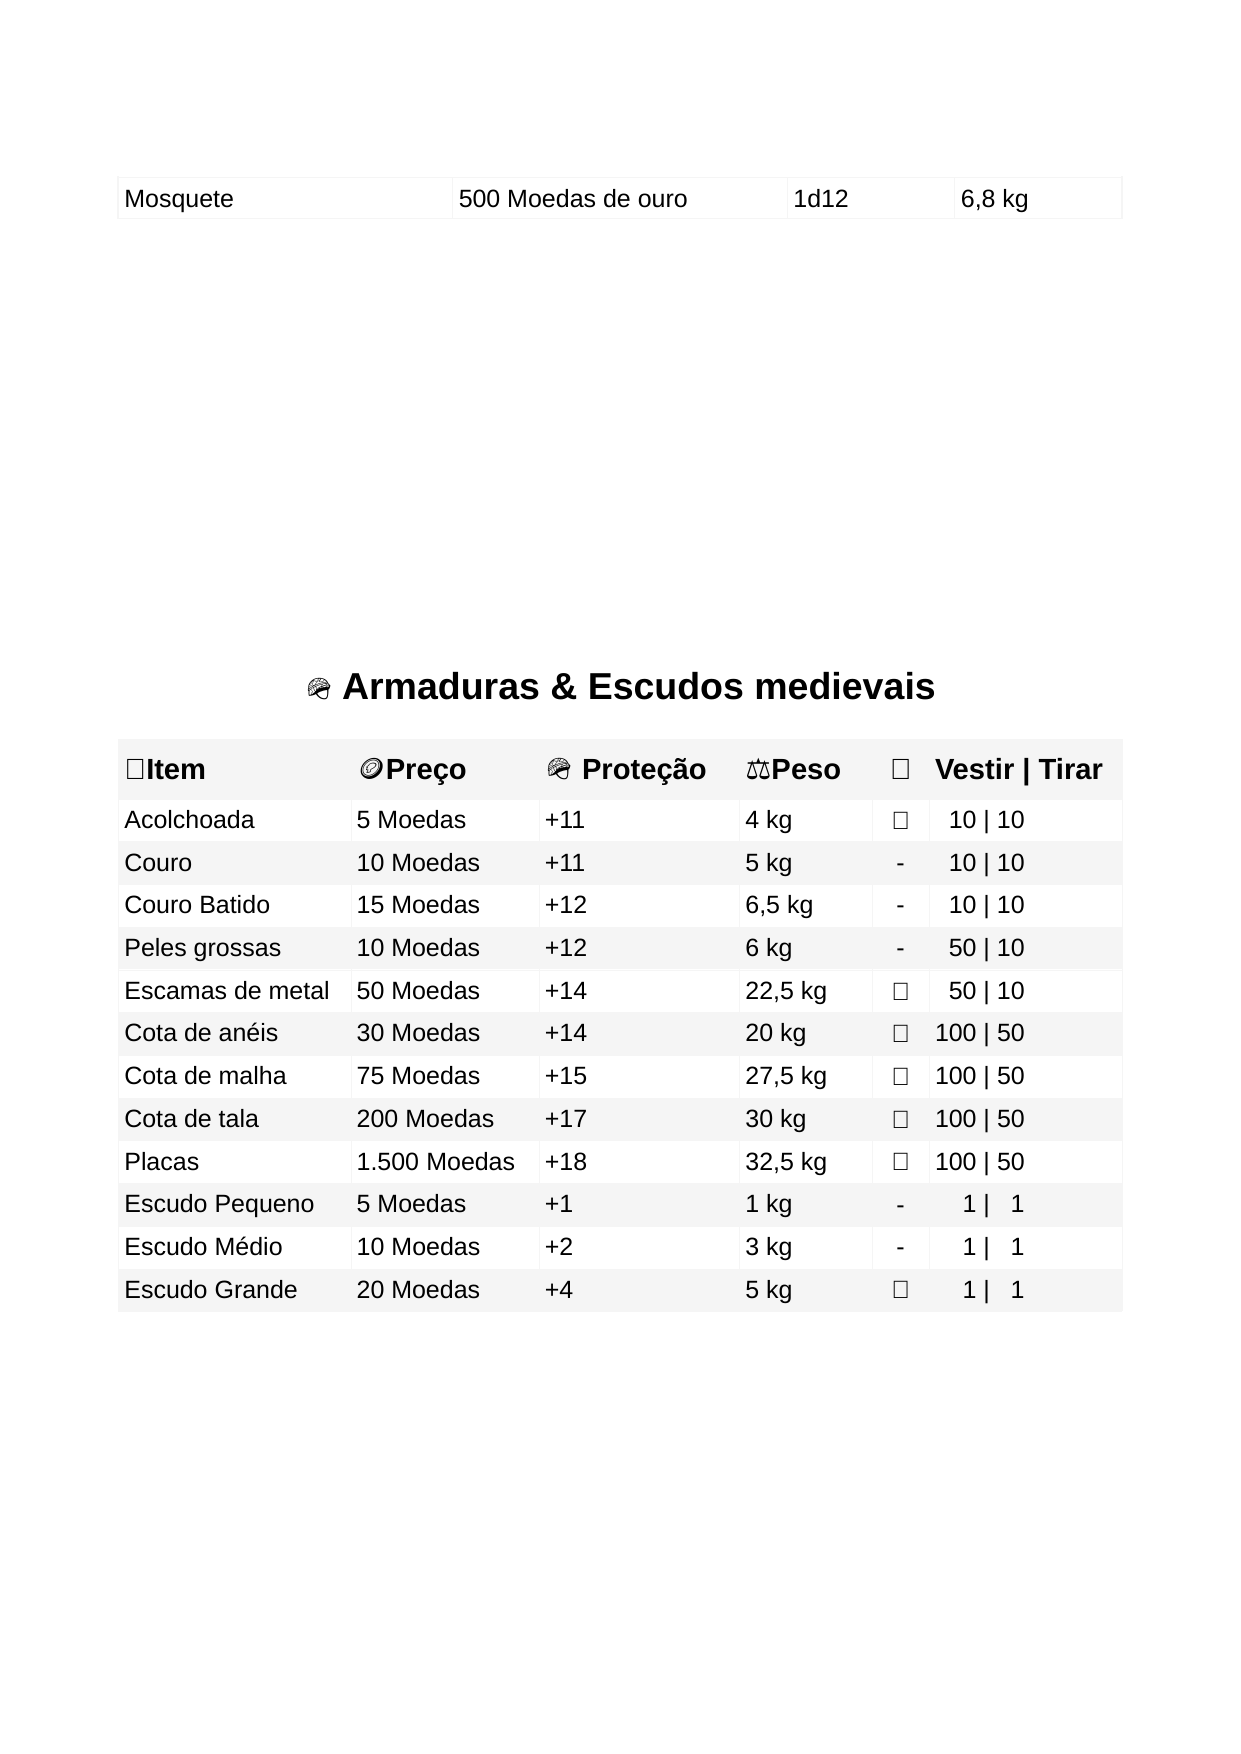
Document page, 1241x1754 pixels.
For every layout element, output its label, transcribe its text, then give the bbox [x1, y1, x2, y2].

table_cell - [873, 1227, 929, 1268]
table_cell 15 Moedas [352, 885, 539, 927]
table_cell 30 Moedas [352, 1013, 539, 1055]
table_cell 100🎞️ | 50🎞️ [930, 1141, 1122, 1183]
table_cell - [873, 1184, 929, 1226]
table_cell 50🎞️ | 10🎞️ [930, 928, 1122, 969]
table_cell 10🎞️ | 10🎞️ [930, 842, 1122, 884]
table_cell 500 Moedas de ouro [453, 178, 787, 217]
table_cell 🔻 [873, 971, 929, 1012]
table_cell 100🎞️ | 50🎞️ [930, 1056, 1122, 1098]
table_cell Placas [119, 1141, 351, 1183]
table_cell +14 [540, 971, 739, 1012]
table_cell Escudo Médio [119, 1227, 351, 1268]
table_cell Cota de anéis [119, 1013, 351, 1055]
table_header Vestir | Tirar [930, 740, 1122, 799]
table_cell Escudo Grande [119, 1270, 351, 1311]
table_cell 🔻 [873, 800, 929, 841]
table_header 🪙Preço [352, 740, 539, 799]
table_cell - [873, 885, 929, 927]
table_cell Escamas de metal [119, 971, 351, 1012]
table_cell 5 Moedas [352, 1184, 539, 1226]
table_cell +18 [540, 1141, 739, 1183]
table_cell 10🎞️ | 10🎞️ [930, 800, 1122, 841]
table_cell +11 [540, 842, 739, 884]
table_cell Couro [119, 842, 351, 884]
table_cell Acolchoada [119, 800, 351, 841]
table_cell +4 [540, 1270, 739, 1311]
table_cell 🔻 [873, 1141, 929, 1183]
table_cell 1.500 Moedas [352, 1141, 539, 1183]
table_cell +12 [540, 928, 739, 969]
table_cell 100🎞️ | 50🎞️ [930, 1099, 1122, 1140]
table_cell 10 Moedas [352, 842, 539, 884]
table_header 🎒Item [119, 740, 351, 799]
table_cell 1🎞️ | 1🎞️ [930, 1227, 1122, 1268]
table_cell 10 Moedas [352, 928, 539, 969]
table_cell 30 kg [740, 1099, 872, 1140]
table_cell Mosquete [119, 178, 452, 217]
text 🪖 Armaduras & Escudos medievais [118, 664, 1122, 708]
table_cell 1 kg [740, 1184, 872, 1226]
table_cell +14 [540, 1013, 739, 1055]
table_cell 🔻 [873, 1013, 929, 1055]
table_cell 6,8 kg [955, 178, 1121, 217]
table_cell 10🎞️ | 10🎞️ [930, 885, 1122, 927]
table_cell 27,5 kg [740, 1056, 872, 1098]
table_cell 6 kg [740, 928, 872, 969]
table_header 🪖 Proteção [540, 740, 739, 799]
table_cell 75 Moedas [352, 1056, 539, 1098]
table_cell +17 [540, 1099, 739, 1140]
table_cell 10 Moedas [352, 1227, 539, 1268]
table_cell 5 kg [740, 842, 872, 884]
table_cell - [873, 842, 929, 884]
table_cell +12 [540, 885, 739, 927]
table_cell 32,5 kg [740, 1141, 872, 1183]
table_header 🥷 [873, 740, 929, 799]
table_cell 3 kg [740, 1227, 872, 1268]
table_cell +15 [540, 1056, 739, 1098]
table_cell 1🎞️ | 1🎞️ [930, 1184, 1122, 1226]
table_cell 5 kg [740, 1270, 872, 1311]
table_cell 50🎞️ | 10🎞️ [930, 971, 1122, 1012]
table_cell 20 Moedas [352, 1270, 539, 1311]
table_cell Couro Batido [119, 885, 351, 927]
table_cell +1 [540, 1184, 739, 1226]
table_cell 1🎞️ | 1🎞️ [930, 1270, 1122, 1311]
table_cell Cota de tala [119, 1099, 351, 1140]
table_cell 4 kg [740, 800, 872, 841]
table_cell 🔻 [873, 1270, 929, 1311]
table_cell Cota de malha [119, 1056, 351, 1098]
table_cell +2 [540, 1227, 739, 1268]
table_cell 1d12 [788, 178, 954, 217]
table_cell 5 Moedas [352, 800, 539, 841]
table_cell 🔻 [873, 1056, 929, 1098]
table_cell 6,5 kg [740, 885, 872, 927]
table_cell 200 Moedas [352, 1099, 539, 1140]
table_cell - [873, 928, 929, 969]
table_header ⚖️Peso [740, 740, 872, 799]
table_cell 22,5 kg [740, 971, 872, 1012]
table_cell +11 [540, 800, 739, 841]
table_cell Peles grossas [119, 928, 351, 969]
table_cell 100🎞️ | 50🎞️ [930, 1013, 1122, 1055]
table_cell Escudo Pequeno [119, 1184, 351, 1226]
table_cell 🔻 [873, 1099, 929, 1140]
table_cell 20 kg [740, 1013, 872, 1055]
table_cell 50 Moedas [352, 971, 539, 1012]
